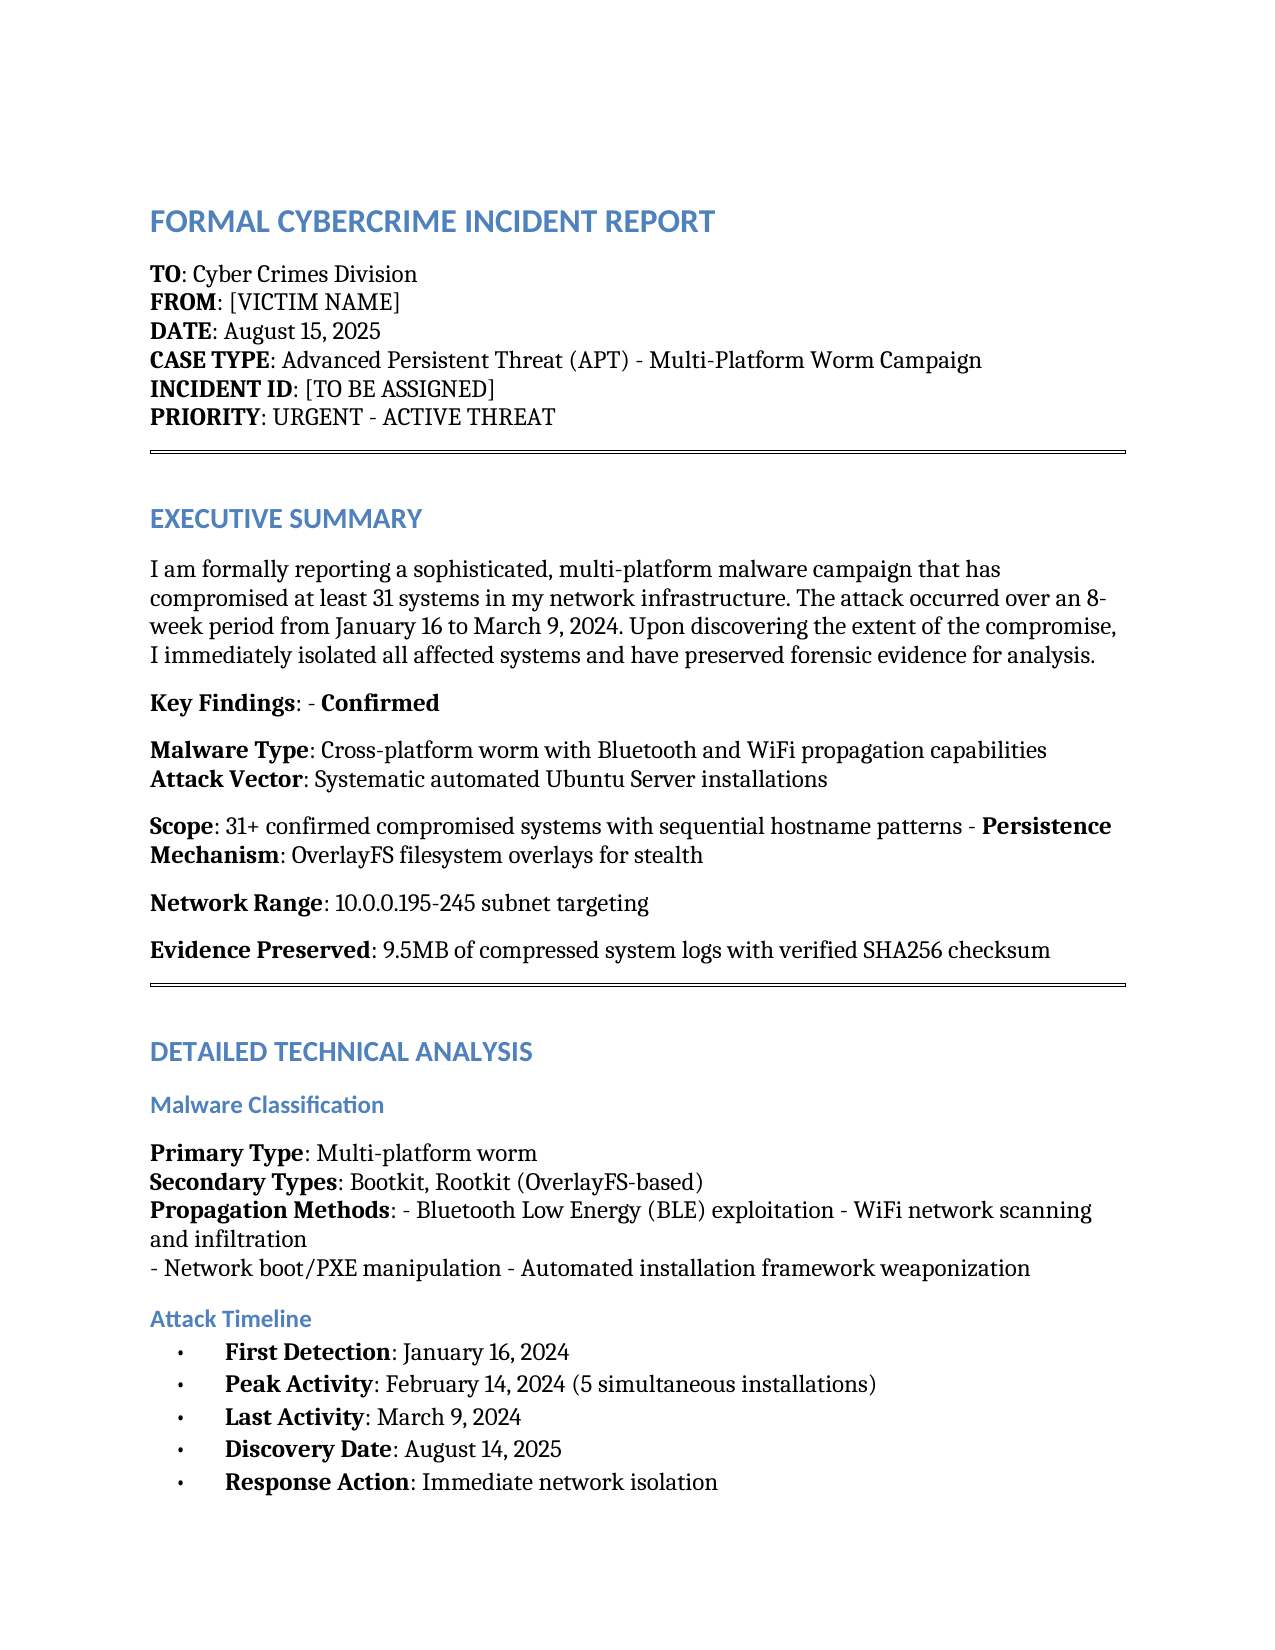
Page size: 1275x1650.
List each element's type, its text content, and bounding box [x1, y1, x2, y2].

list Response Action: Immediate network isolation [175, 1468, 1125, 1496]
subtitle Malware Classification [150, 1089, 1125, 1120]
subtitle EXECUTIVE SUMMARY [150, 500, 1125, 536]
text Evidence Preserved: 9.5MB of compressed system logs with verified SHA256 checksum [150, 936, 1125, 965]
text I am formally reporting a sophisticated, multi-platform malware campaign that has compromised at least 31 systems in my network infrastructure. The attack occurred over an 8-week period from January 16 to March 9, 2024. Upon discovering the extent of the compromise, I immediately isolated all affected systems and have preserved forensic evidence for analysis. [150, 555, 1125, 670]
text Primary Type: Multi-platform worm Secondary Types: Bootkit, Rootkit (OverlayFS-based) Propagation Methods: - Bluetooth Low Energy (BLE) exploitation - WiFi network scanning and infiltration - Network boot/PXE manipulation - Automated installation framework weaponization [150, 1139, 1125, 1282]
list Discovery Date: August 14, 2025 [175, 1435, 1125, 1464]
subtitle Attack Timeline [150, 1303, 1125, 1334]
list Last Activity: March 9, 2024 [175, 1403, 1125, 1431]
text Network Range: 10.0.0.195-245 subnet targeting [150, 888, 1125, 917]
text Malware Type: Cross-platform worm with Bluetooth and WiFi propagation capabilities Attack Vector: Systematic automated Ubuntu Server installations [150, 736, 1125, 793]
text TO: Cyber Crimes Division FROM: [VICTIM NAME] DATE: August 15, 2025 CASE TYPE: Advanced Persistent Threat (APT) - Multi-Platform Worm Campaign INCIDENT ID: [TO BE ASSIGNED] PRIORITY: URGENT - ACTIVE THREAT [150, 259, 1125, 432]
list Peak Activity: February 14, 2024 (5 simultaneous installations) [175, 1370, 1125, 1399]
subtitle DETAILED TECHNICAL ANALYSIS [150, 1033, 1125, 1069]
text Scope: 31+ confirmed compromised systems with sequential hostname patterns - Persistence Mechanism: OverlayFS filesystem overlays for stealth [150, 812, 1125, 870]
subtitle FORMAL CYBERCRIME INCIDENT REPORT [150, 200, 1125, 241]
text Key Findings: - Confirmed [150, 688, 1125, 717]
list First Detection: January 16, 2024 [175, 1338, 1125, 1366]
